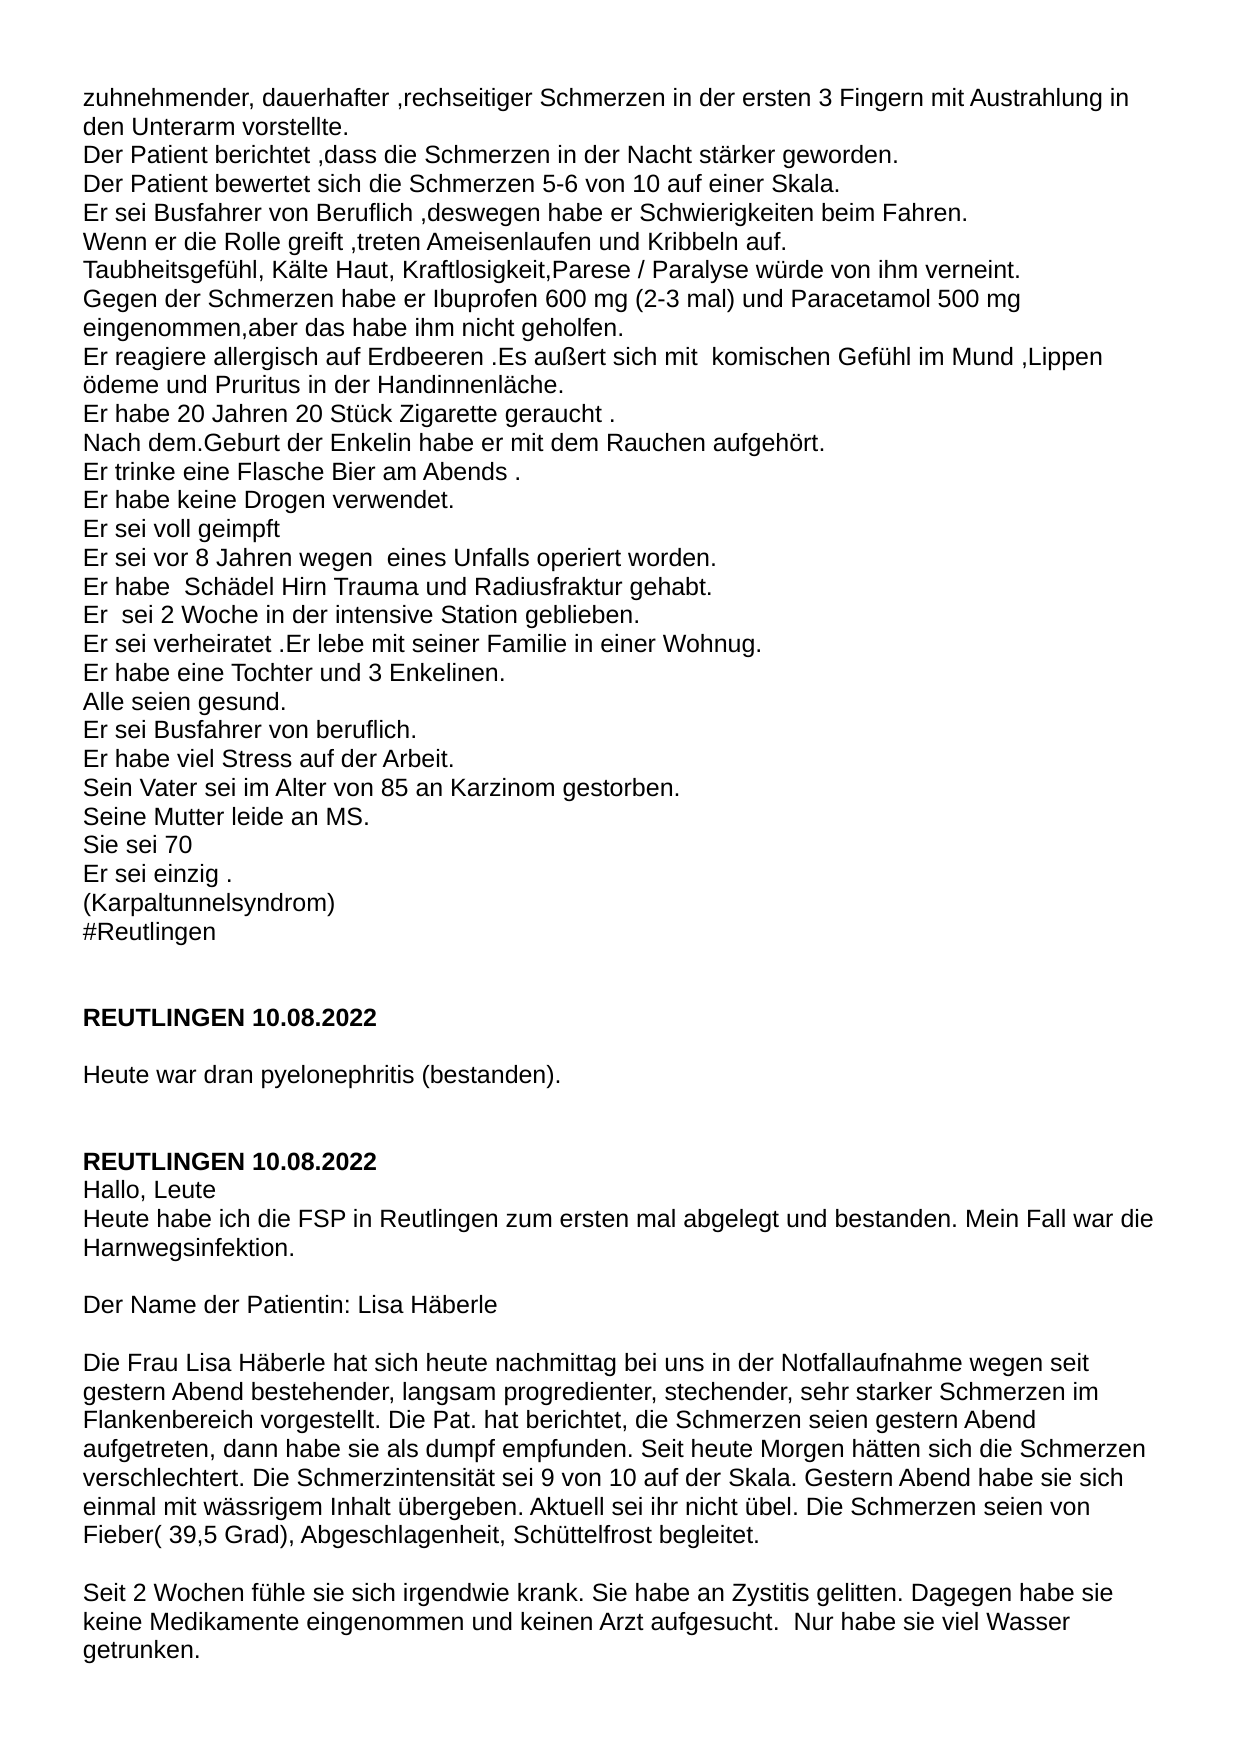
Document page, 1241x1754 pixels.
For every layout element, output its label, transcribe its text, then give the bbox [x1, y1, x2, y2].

text Er habe keine Drogen verwendet. [83, 485, 1157, 514]
text Heute habe ich die FSP in Reutlingen zum ersten mal abgelegt und bestanden. Mein Fall war die Harnwegsinfektion. [83, 1204, 1157, 1261]
text Taubheitsgefühl, Kälte Haut, Kraftlosigkeit,Parese / Paralyse würde von ihm verneint. [83, 255, 1157, 284]
text Wenn er die Rolle greift ,treten Ameisenlaufen und Kribbeln auf. [83, 226, 1157, 255]
text Er reagiere allergisch auf Erdbeeren .Es außert sich mit komischen Gefühl im Mund ,Lippen ödeme und Pruritus in der Handinnenläche. [83, 341, 1157, 399]
text Die Frau Lisa Häberle hat sich heute nachmittag bei uns in der Notfallaufnahme wegen seit gestern Abend bestehender, langsam progredienter, stechender, sehr starker Schmerzen im Flankenbereich vorgestellt. Die Pat. hat berichtet, die Schmerzen seien gestern Abend aufgetreten, dann habe sie als dumpf empfunden. Seit heute Morgen hätten sich die Schmerzen verschlechtert. Die Schmerzintensität sei 9 von 10 auf der Skala. Gestern Abend habe sie sich einmal mit wässrigem Inhalt übergeben. Aktuell sei ihr nicht übel. Die Schmerzen seien von Fieber( 39,5 Grad), Abgeschlagenheit, Schüttelfrost begleitet. [83, 1348, 1157, 1549]
text Sein Vater sei im Alter von 85 an Karzinom gestorben. [83, 773, 1157, 801]
text Er trinke eine Flasche Bier am Abends . [83, 456, 1157, 485]
text Er habe Schädel Hirn Trauma und Radiusfraktur gehabt. [83, 571, 1157, 600]
text Er sei voll geimpft [83, 514, 1157, 543]
text Nach dem.Geburt der Enkelin habe er mit dem Rauchen aufgehört. [83, 428, 1157, 456]
text Gegen der Schmerzen habe er Ibuprofen 600 mg (2-3 mal) und Paracetamol 500 mg eingenommen,aber das habe ihm nicht geholfen. [83, 284, 1157, 341]
text Der Patient bewertet sich die Schmerzen 5-6 von 10 auf einer Skala. [83, 169, 1157, 198]
text Er sei Busfahrer von Beruflich ,deswegen habe er Schwierigkeiten beim Fahren. [83, 198, 1157, 226]
text Sie sei 70 [83, 830, 1157, 859]
text zuhnehmender, dauerhafter ,rechseitiger Schmerzen in der ersten 3 Fingern mit Austrahlung in den Unterarm vorstellte. [83, 83, 1157, 140]
text Er sei Busfahrer von beruflich. [83, 715, 1157, 744]
text Er sei vor 8 Jahren wegen eines Unfalls operiert worden. [83, 543, 1157, 571]
text Seine Mutter leide an MS. [83, 801, 1157, 830]
text Alle seien gesund. [83, 686, 1157, 715]
text Er sei 2 Woche in der intensive Station geblieben. [83, 600, 1157, 629]
text Er sei verheiratet .Er lebe mit seiner Familie in einer Wohnug. [83, 629, 1157, 658]
text Seit 2 Wochen fühle sie sich irgendwie krank. Sie habe an Zystitis gelitten. Dagegen habe sie keine Medikamente eingenommen und keinen Arzt aufgesucht. Nur habe sie viel Wasser getrunken. [83, 1578, 1157, 1664]
text REUTLINGEN 10.08.2022 [83, 1146, 1157, 1175]
text (Karpaltunnelsyndrom) [83, 888, 1157, 916]
text #Reutlingen [83, 916, 1157, 945]
text Er habe eine Tochter und 3 Enkelinen. [83, 658, 1157, 686]
text Er habe 20 Jahren 20 Stück Zigarette geraucht . [83, 399, 1157, 428]
text Der Name der Patientin: Lisa Häberle [83, 1290, 1157, 1319]
text Der Patient berichtet ,dass die Schmerzen in der Nacht stärker geworden. [83, 140, 1157, 169]
text Hallo, Leute [83, 1175, 1157, 1204]
text Er habe viel Stress auf der Arbeit. [83, 744, 1157, 773]
text Er sei einzig . [83, 859, 1157, 888]
text REUTLINGEN 10.08.2022 [83, 1003, 1157, 1031]
text Heute war dran pyelonephritis (bestanden). [83, 1060, 1157, 1089]
